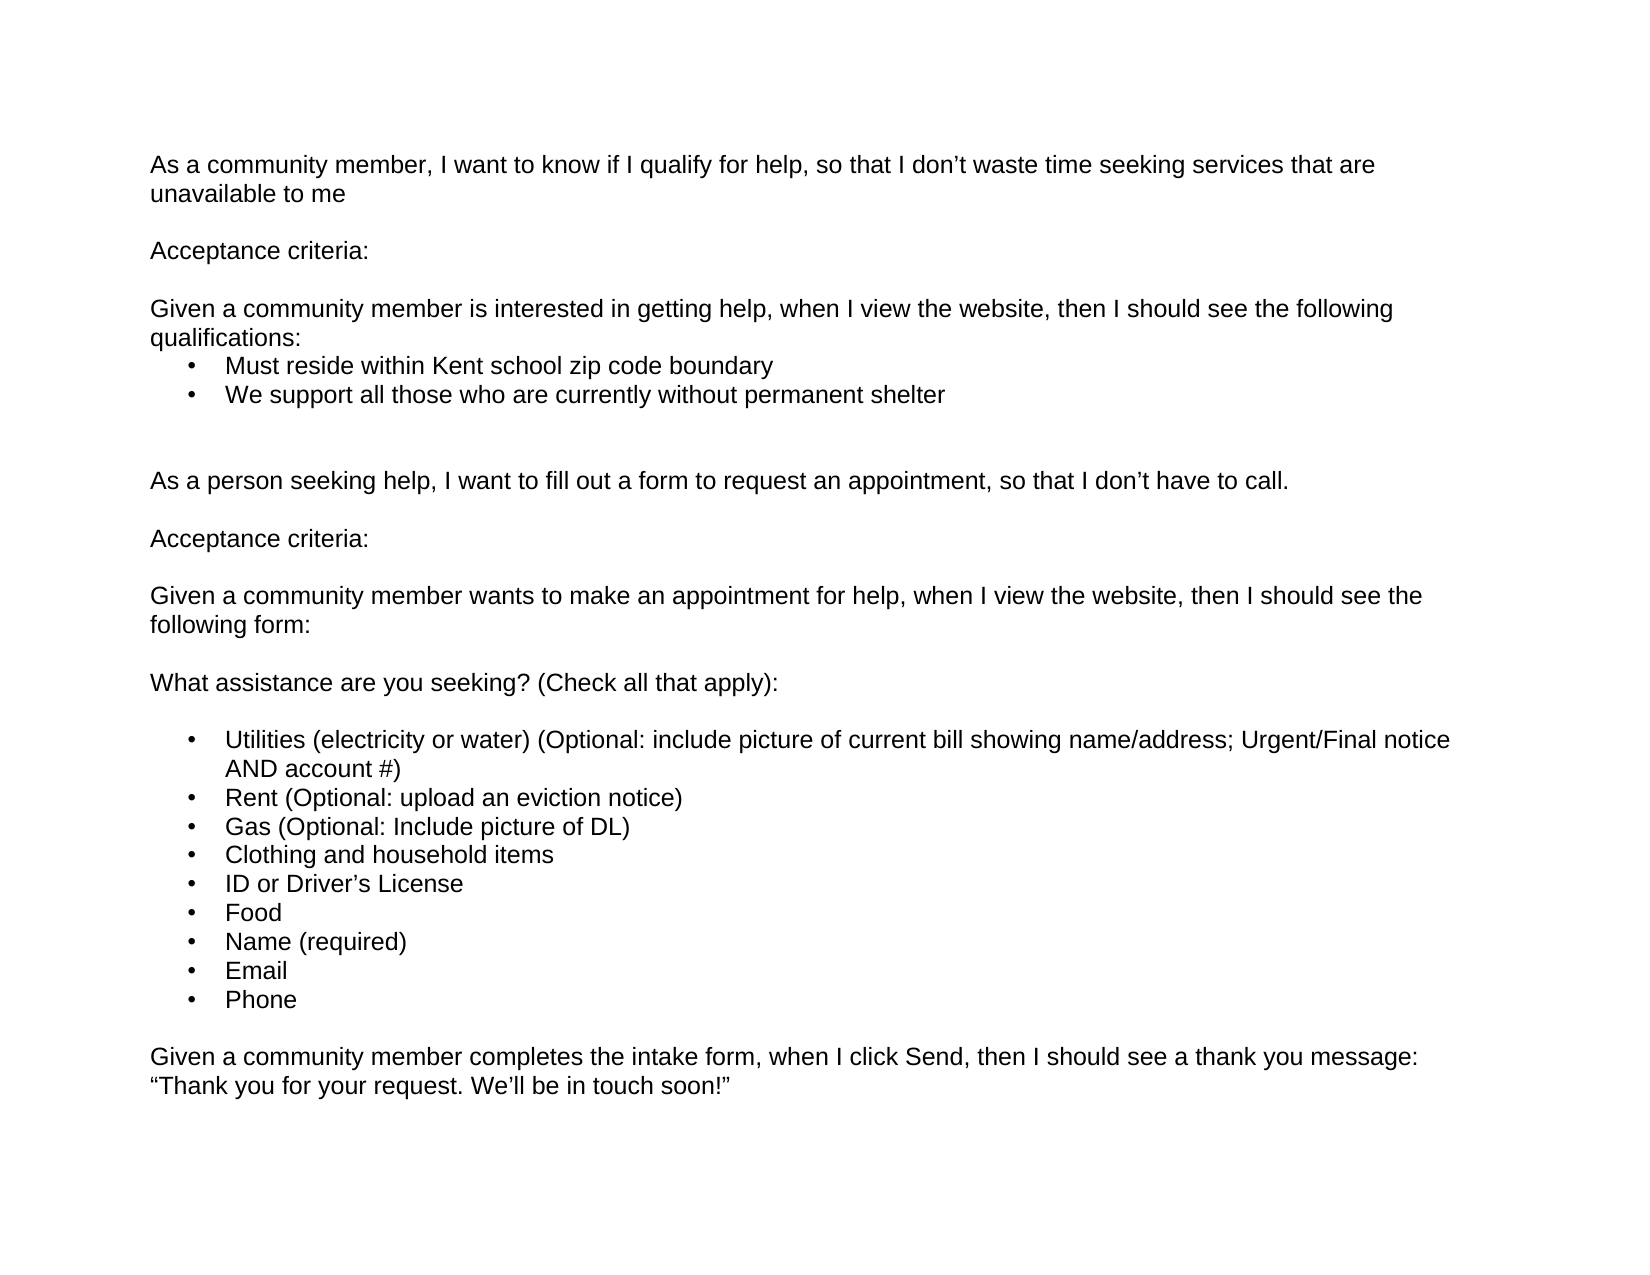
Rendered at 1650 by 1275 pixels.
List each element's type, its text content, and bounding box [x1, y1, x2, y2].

text Given a community member completes the intake form, when I click Send, then I should see a thank you message: [150, 1042, 1500, 1071]
list Rent (Optional: upload an eviction notice) [187, 783, 1500, 812]
text What assistance are you seeking? (Check all that apply): [150, 668, 1500, 696]
list Must reside within Kent school zip code boundary [187, 351, 1500, 380]
text Acceptance criteria: [150, 524, 1500, 553]
text Acceptance criteria: [150, 236, 1500, 265]
text Given a community member wants to make an appointment for help, when I view the website, then I should see the following form: [150, 581, 1500, 639]
list Clothing and household items [187, 841, 1500, 869]
text As a community member, I want to know if I qualify for help, so that I don’t waste time seeking services that are unavailable to me [150, 150, 1500, 207]
list Utilities (electricity or water) (Optional: include picture of current bill showing name/address; Urgent/Final notice AND account #) [187, 725, 1500, 783]
text As a person seeking help, I want to fill out a form to request an appointment, so that I don’t have to call. [150, 466, 1500, 495]
text Given a community member is interested in getting help, when I view the website, then I should see the following qualifications: [150, 294, 1500, 351]
list Food [187, 898, 1500, 927]
text “Thank you for your request. We’ll be in touch soon!” [150, 1071, 1500, 1100]
list Email [187, 956, 1500, 985]
list ID or Driver’s License [187, 869, 1500, 898]
list Phone [187, 985, 1500, 1014]
list We support all those who are currently without permanent shelter [187, 380, 1500, 409]
list Name (required) [187, 927, 1500, 956]
list Gas (Optional: Include picture of DL) [187, 812, 1500, 841]
